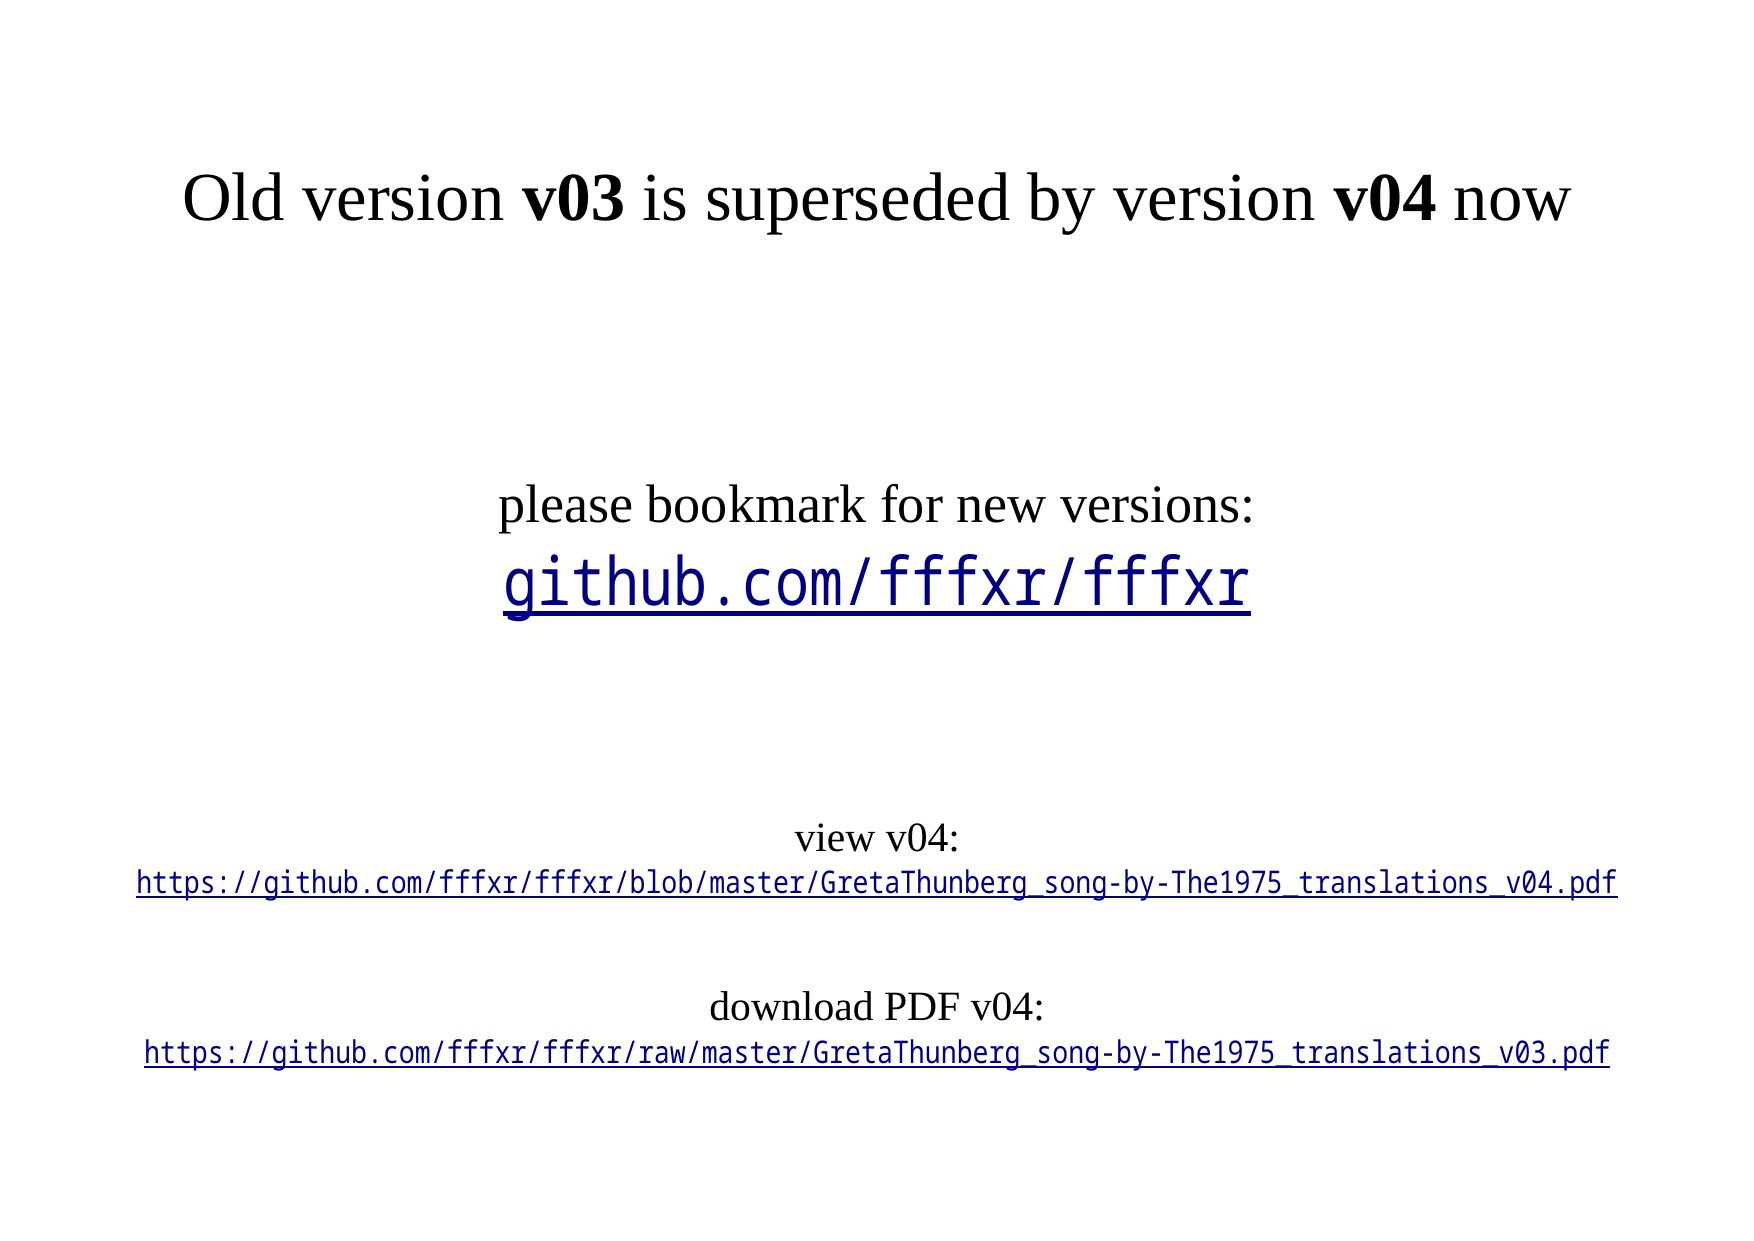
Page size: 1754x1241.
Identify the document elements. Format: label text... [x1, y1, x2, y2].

text https://github.com/fffxr/fffxr/blob/master/GretaThunberg_song-by-The1975_translations_v04.pdf [88, 860, 1665, 903]
text view v04: [88, 812, 1665, 860]
text please bookmark for new versions: [88, 472, 1665, 534]
text github.com/fffxr/fffxr [88, 534, 1665, 625]
text https://github.com/fffxr/fffxr/raw/master/GretaThunberg_song-by-The1975_translations_v03.pdf [88, 1029, 1665, 1072]
text Old version v03 is superseded by version v04 now [88, 156, 1665, 235]
text download PDF v04: [88, 982, 1665, 1029]
